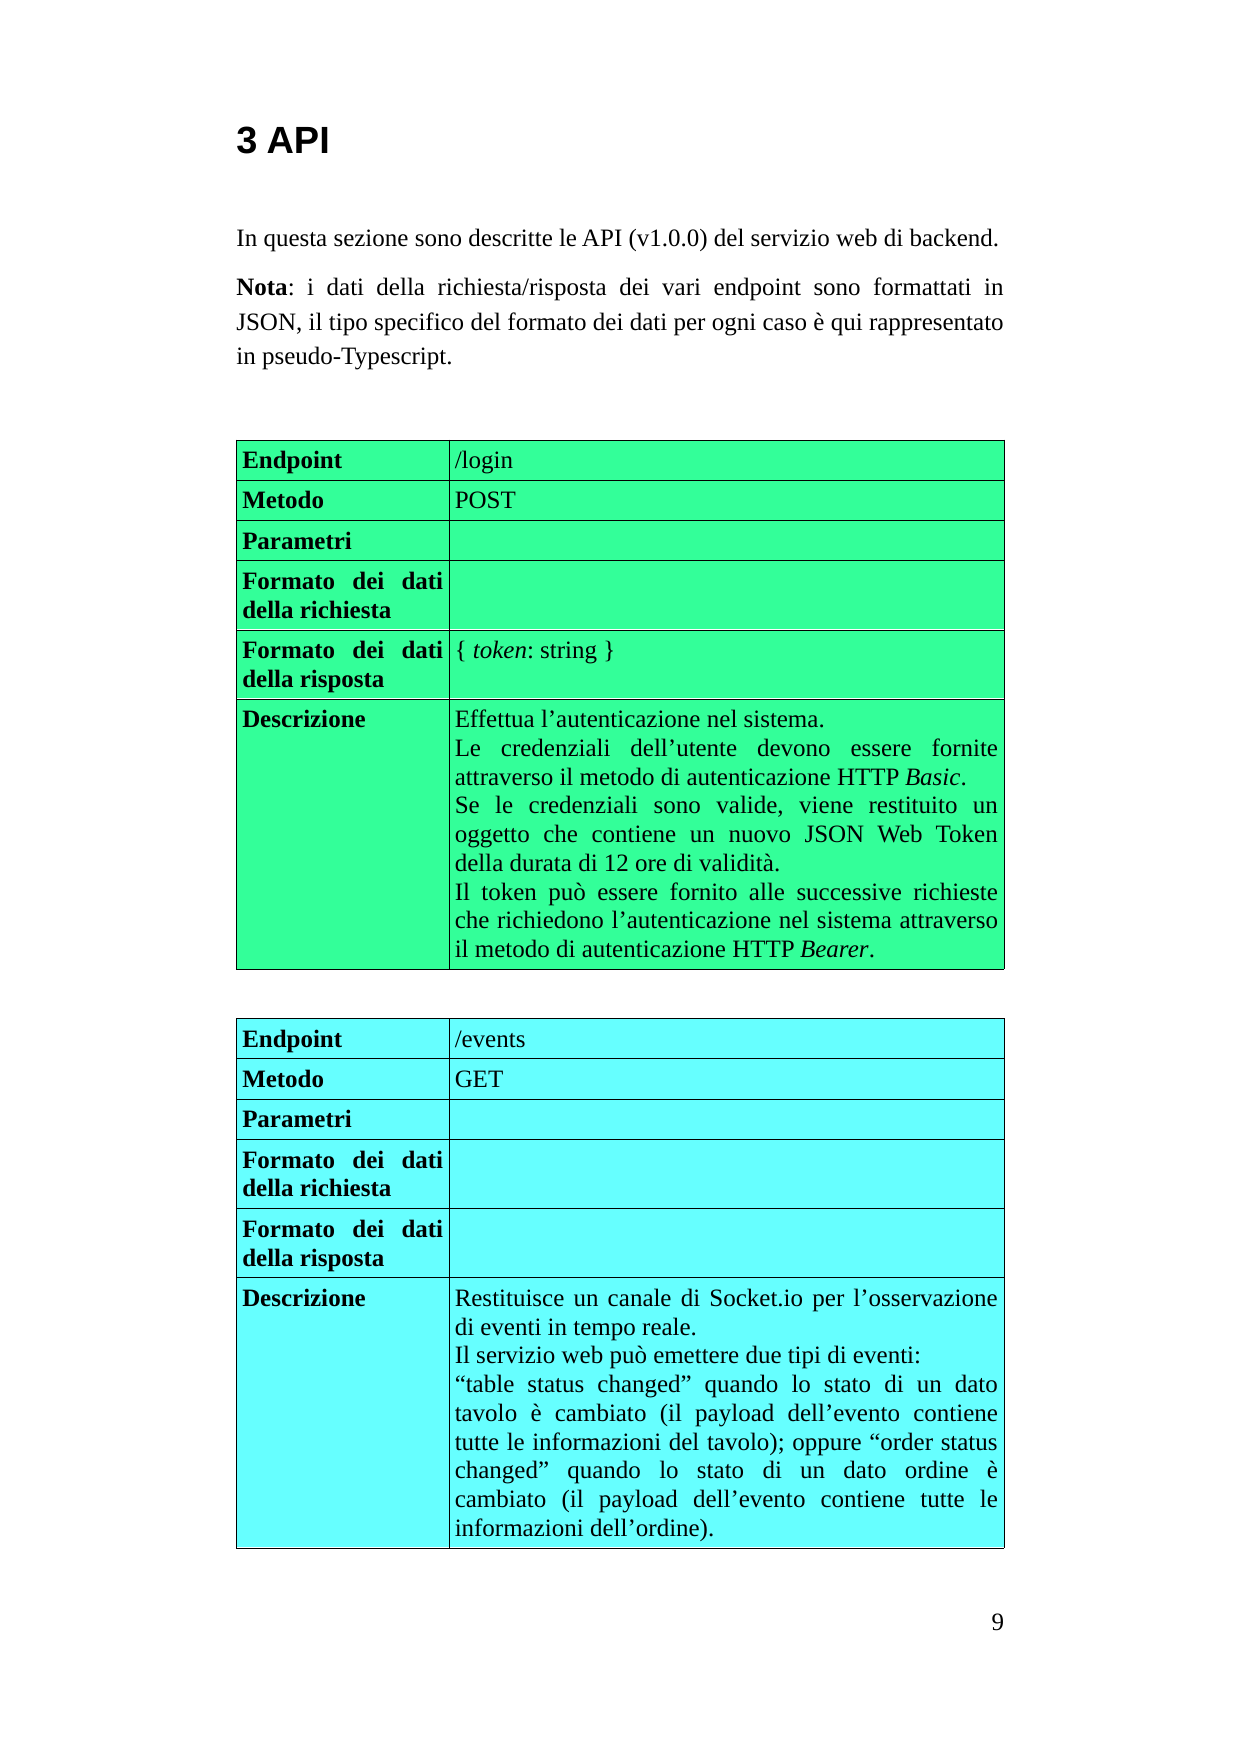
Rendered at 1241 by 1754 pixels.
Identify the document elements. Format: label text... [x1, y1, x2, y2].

table_cell [450, 1100, 1004, 1139]
table_cell Parametri [237, 521, 449, 560]
table_cell [450, 561, 1004, 629]
table_cell Metodo [237, 1059, 449, 1099]
table_cell { token: string } [450, 631, 1004, 698]
table_header Endpoint [237, 441, 449, 480]
table_header Endpoint [237, 1019, 449, 1058]
subtitle 3 API [236, 118, 1004, 162]
table_cell GET [450, 1059, 1004, 1099]
text Nota: i dati della richiesta/risposta dei vari endpoint sono formattati in JSON, il tipo specifico del formato dei dati per ogni caso è qui rappresentato in pseudo-Typescript. [236, 272, 1004, 370]
table_header /events [450, 1019, 1004, 1058]
table_cell Descrizione [237, 1278, 449, 1547]
table_cell Metodo [237, 481, 449, 520]
table_cell Formato dei dati della richiesta [237, 1140, 449, 1208]
table_cell Restituisce un canale di Socket.io per l’osservazione di eventi in tempo reale. Il servizio web può emettere due tipi di eventi: “table status changed” quando lo stato di un dato tavolo è cambiato (il payload dell’evento contiene tutte le informazioni del tavolo); oppure “order status changed” quando lo stato di un dato ordine è cambiato (il payload dell’evento contiene tutte le informazioni dell’ordine). [450, 1278, 1004, 1547]
table_cell Effettua l’autenticazione nel sistema. Le credenziali dell’utente devono essere fornite attraverso il metodo di autenticazione HTTP Basic. Se le credenziali sono valide, viene restituito un oggetto che contiene un nuovo JSON Web Token della durata di 12 ore di validità. Il token può essere fornito alle successive richieste che richiedono l’autenticazione nel sistema attraverso il metodo di autenticazione HTTP Bearer. [450, 700, 1004, 969]
table_cell Formato dei dati della risposta [237, 1209, 449, 1277]
text In questa sezione sono descritte le API (v1.0.0) del servizio web di backend. [236, 223, 1004, 252]
table_cell Descrizione [237, 700, 449, 969]
table_cell [450, 1140, 1004, 1208]
table_header /login [450, 441, 1004, 480]
table_cell POST [450, 481, 1004, 520]
table_cell Parametri [237, 1100, 449, 1139]
table_cell Formato dei dati della risposta [237, 631, 449, 698]
table_cell [450, 1209, 1004, 1277]
table_cell Formato dei dati della richiesta [237, 561, 449, 629]
table_cell [450, 521, 1004, 560]
